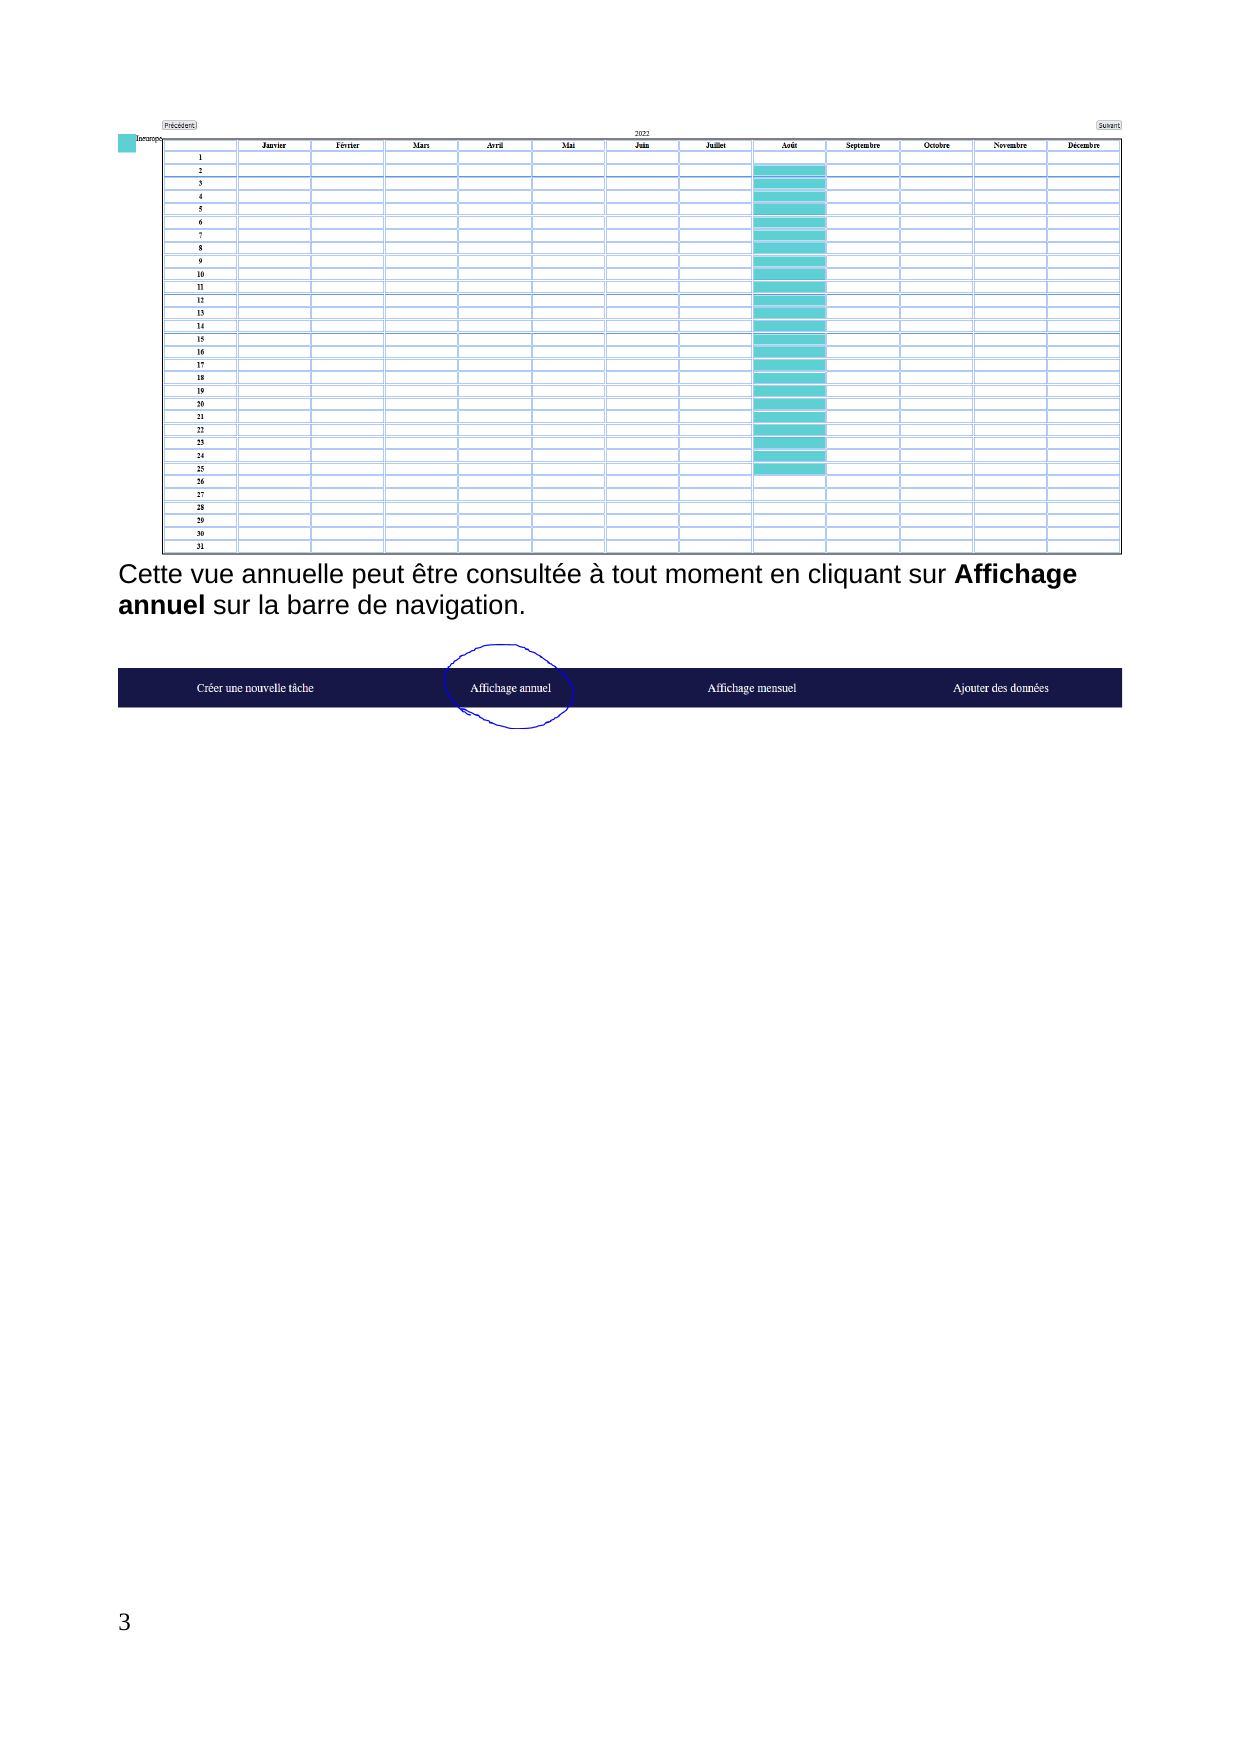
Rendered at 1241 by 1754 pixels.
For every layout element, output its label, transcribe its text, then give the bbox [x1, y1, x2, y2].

text Cette vue annuelle peut être consultée à tout moment en cliquant sur Affichage annuel sur la barre de navigation. [118, 558, 1122, 620]
picture [118, 643, 1123, 729]
picture [118, 118, 1123, 558]
